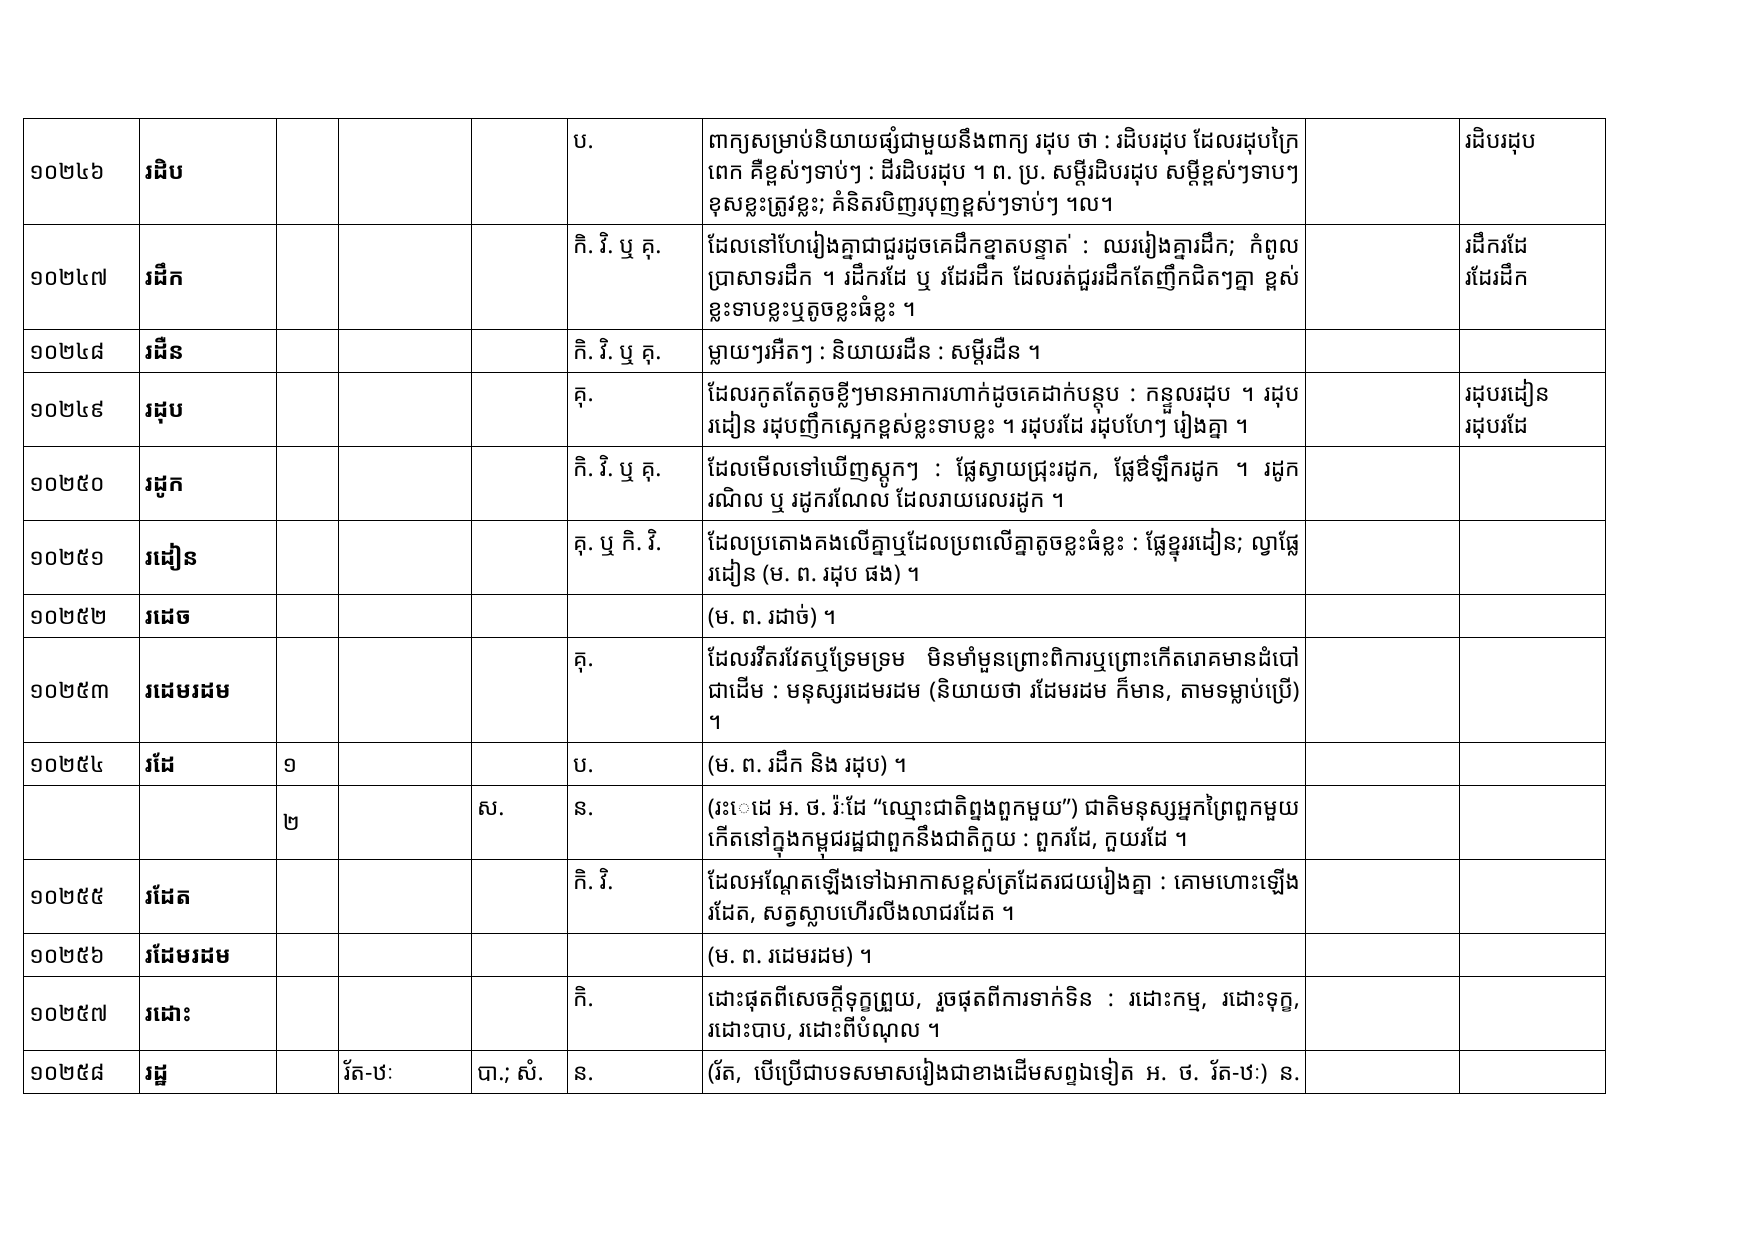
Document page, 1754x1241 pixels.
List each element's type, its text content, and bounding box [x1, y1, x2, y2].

table_cell ប. [568, 743, 702, 785]
table_cell រដិប​រដុប [1460, 119, 1605, 223]
table_cell [1460, 1051, 1605, 1092]
table_cell ១០២៥១ [24, 521, 139, 594]
table_cell ដែល​រវីត​រវែត​ឬ​ទ្រែម​ទ្រម មិន​មាំមួន​ព្រោះ​ពិការ​ឬ​ព្រោះ​កើត​រោគ​មាន​ដំបៅ​ជាដើម : មនុស្ស​រដេម​រដម (និយាយ​ថា រដែម​រដម ក៏​មាន, តាម​ទម្លាប់​ប្រើ) ។ [703, 638, 1305, 742]
table_cell ដោះ​ផុត​ពី​សេចក្ដី​ទុក្ខ​ព្រួយ, រួច​ផុត​ពី​ការ​ទាក់ទិន : រដោះ​កម្ម, រដោះ​ទុក្ខ, រដោះ​បាប, រដោះ​ពី​បំណុល ។ [703, 977, 1305, 1050]
table_cell [1306, 1051, 1459, 1092]
table_cell [277, 373, 338, 446]
table_cell (ម. ព. រដេម​រដម) ។ [703, 934, 1305, 976]
table_cell [1306, 373, 1459, 446]
table_cell ម្លាយ​ៗ​រអឺត​ៗ : និយាយ​រដឺន : សម្ដី​រដឺន ។ [703, 330, 1305, 372]
table_cell រដែត [140, 860, 276, 933]
table_cell [472, 447, 567, 520]
table_cell [277, 977, 338, 1050]
table_cell [1306, 521, 1459, 594]
table_cell [472, 225, 567, 329]
table_cell [1306, 977, 1459, 1050]
table_cell រដុប [140, 373, 276, 446]
table_cell [1306, 743, 1459, 785]
table_cell ១០២៥៥ [24, 860, 139, 933]
table_cell [472, 330, 567, 372]
table_cell [24, 786, 139, 859]
table_cell រដេច [140, 595, 276, 637]
table_cell រដោះ [140, 977, 276, 1050]
table_cell [1460, 977, 1605, 1050]
table_cell រដេមរដម [140, 638, 276, 742]
table_cell រដៀន [140, 521, 276, 594]
table_cell [277, 447, 338, 520]
table_cell ២ [277, 786, 338, 859]
table_cell រដិប [140, 119, 276, 223]
table_cell ១០២៥២ [24, 595, 139, 637]
table_cell រ័ត-ឋៈ [339, 1051, 471, 1092]
table_cell [339, 860, 471, 933]
table_cell [339, 119, 471, 223]
table_cell [277, 860, 338, 933]
table_cell [472, 860, 567, 933]
table_cell [277, 521, 338, 594]
table_cell [472, 638, 567, 742]
table_cell រដឺន [140, 330, 276, 372]
table_cell [472, 977, 567, 1050]
table_cell [339, 447, 471, 520]
table_cell ដែល​អណ្ដែត​ឡើង​ទៅ​ឯ​អាកាស​ខ្ពស់​ត្រដែត​រជយ​រៀង​គ្នា : គោម​ហោះ​ឡើង​រដែត, សត្វ​ស្លាប​ហើរ​លីងលាជ​រដែត ។ [703, 860, 1305, 933]
table_cell (រះេដេ អ. ថ. រ៉ៈដែ “ឈ្មោះ​ជាតិ​ព្នង​ពួក​មួយ”) ជាតិ​មនុស្ស​អ្នក​ព្រៃ​ពួក​មួយ​កើត​នៅ​ក្នុង​កម្ពុជ​រដ្ឋ​ជា​ពួក​នឹង​ជាតិ​កួយ : ពួក​រដែ, កួយ​រដែ ។ [703, 786, 1305, 859]
table_cell [568, 934, 702, 976]
table_cell កិ. [568, 977, 702, 1050]
table_cell ១០២៤៨ [24, 330, 139, 372]
table_cell កិ. វិ. ឬ គុ. [568, 225, 702, 329]
table_cell ដែល​រកូត​តែ​តូច​ខ្លី​ៗ​មាន​អាការ​ហាក់​ដូច​គេ​ដាក់​បន្តុប : កន្ទួល​រដុប ។ រដុប​រដៀន រដុប​ញឹក​ស្អេក​ខ្ពស់​ខ្លះ​ទាប​ខ្លះ ។ រដុប​រដែ រដុប​ហែ​ៗ រៀង​គ្នា ។ [703, 373, 1305, 446]
table_cell [1460, 638, 1605, 742]
table_cell រដឹក [140, 225, 276, 329]
table_cell [339, 225, 471, 329]
table_cell [277, 595, 338, 637]
table_cell [140, 786, 276, 859]
table_cell [1460, 447, 1605, 520]
table_cell (ម. ព. រដាច់) ។ [703, 595, 1305, 637]
table_cell [1306, 595, 1459, 637]
table_cell [568, 595, 702, 637]
table_cell កិ. វិ. [568, 860, 702, 933]
table_cell [1460, 521, 1605, 594]
table_cell ១០២៤៩ [24, 373, 139, 446]
table_cell [339, 977, 471, 1050]
table_cell [277, 638, 338, 742]
table_cell [339, 786, 471, 859]
table_cell [472, 743, 567, 785]
table_cell [277, 934, 338, 976]
table_cell [1306, 786, 1459, 859]
table_cell [339, 373, 471, 446]
table_cell [339, 934, 471, 976]
table_cell ដែល​ប្រតោង​គង​លើ​គ្នា​ឬ​ដែល​ប្រព​លើ​គ្នា​តូច​ខ្លះ​ធំ​ខ្លះ : ផ្លែ​ខ្នុរ​រដៀន; ល្វា​ផ្លែ​រដៀន (ម. ព. រដុប ផង) ។ [703, 521, 1305, 594]
table_cell ១ [277, 743, 338, 785]
table_cell រដែ [140, 743, 276, 785]
table_cell ១០២៥៤ [24, 743, 139, 785]
table_cell ប. [568, 119, 702, 223]
table_cell [277, 119, 338, 223]
table_cell កិ. វិ. ឬ គុ. [568, 447, 702, 520]
table_cell ន. [568, 786, 702, 859]
table_cell បា.; សំ. [472, 1051, 567, 1092]
table_cell ន. [568, 1051, 702, 1092]
table_cell ១០២៥៦ [24, 934, 139, 976]
table_cell [339, 595, 471, 637]
table_cell [339, 521, 471, 594]
table_cell [277, 1051, 338, 1092]
table_cell [1306, 447, 1459, 520]
table_cell [1306, 225, 1459, 329]
table_cell [1460, 743, 1605, 785]
table_cell [472, 373, 567, 446]
table_cell រដុប​រដៀន រដុប​រដែ [1460, 373, 1605, 446]
table_cell ១០២៥៣ [24, 638, 139, 742]
table_cell រដូក [140, 447, 276, 520]
table_cell [1306, 330, 1459, 372]
table_cell ១០២៤៧ [24, 225, 139, 329]
table_cell រដឹក​រដែ រដែ​រដឹក [1460, 225, 1605, 329]
table_cell [277, 330, 338, 372]
table_cell ដែល​នៅ​ហែ​រៀង​គ្នា​ជា​ជួរ​ដូច​គេ​ដឹក​ខ្នាត​បន្ទាត់ : ឈរ​រៀង​គ្នា​រដឹក; កំពូល​ប្រាសាទ​រដឹក ។ រដឹក​រដែ ឬ រដែ​រដឹក ដែល​រត់​ជួរ​រដឹក​តែ​ញឹក​ជិត​ៗ​គ្នា ខ្ពស់​ខ្លះ​ទាប​ខ្លះ​ឬ​តូច​ខ្លះ​ធំ​ខ្លះ ។ [703, 225, 1305, 329]
table_cell ១០២៥០ [24, 447, 139, 520]
table_cell [339, 638, 471, 742]
table_cell [1460, 934, 1605, 976]
table_cell ១០២៤៦ [24, 119, 139, 223]
table_cell រដ្ឋ [140, 1051, 276, 1092]
table_cell ពាក្យ​សម្រាប់​និយាយ​ផ្សំ​ជា​មួយ​នឹង​ពាក្យ រដុប ថា : រដិប​រដុប​ ដែល​រដុប​ក្រៃ​ពេក គឺ​ខ្ពស់​ៗ​ទាប់​ៗ : ដី​រដិប​រដុប ។ ព. ប្រ. សម្ដី​រដិប​រដុប សម្ដី​ខ្ពស់​ៗ​ទាប​ៗ​ខុស​ខ្លះ​ត្រូវ​ខ្លះ; គំនិត​របិញ​របុញ​ខ្ពស់​ៗ​ទាប់​ៗ ។ល។ [703, 119, 1305, 223]
table_cell [1306, 638, 1459, 742]
table_cell [1460, 595, 1605, 637]
table_cell (ម. ព. រដឹក និង រដុប) ។ [703, 743, 1305, 785]
table_cell កិ. វិ. ឬ គុ. [568, 330, 702, 372]
table_cell រដែមរដម [140, 934, 276, 976]
table_cell ស. [472, 786, 567, 859]
table_cell [472, 521, 567, 594]
table_cell [277, 225, 338, 329]
table_cell គុ. ឬ កិ. វិ. [568, 521, 702, 594]
table_cell [1460, 786, 1605, 859]
table_cell ១០២៥៨ [24, 1051, 139, 1092]
table_cell [1306, 860, 1459, 933]
table_cell [339, 330, 471, 372]
table_cell [1306, 934, 1459, 976]
table_cell [339, 743, 471, 785]
table_cell ដែល​មើល​ទៅ​ឃើញ​ស្តូក​ៗ : ផ្លែ​ស្វាយ​ជ្រុះ​រដូក, ផ្លែ​ឳឡឹក​រដូក ។ រដូក​រណិល ឬ រដូក​រណែល ដែល​រាយ​រេល​រដូក ។ [703, 447, 1305, 520]
table_cell គុ. [568, 373, 702, 446]
table_cell [1306, 119, 1459, 223]
table_cell [472, 595, 567, 637]
table_cell គុ. [568, 638, 702, 742]
table_cell [472, 119, 567, 223]
table_cell [1460, 330, 1605, 372]
table_cell [472, 934, 567, 976]
table_cell [1460, 860, 1605, 933]
table_cell ១០២៥៧ [24, 977, 139, 1050]
